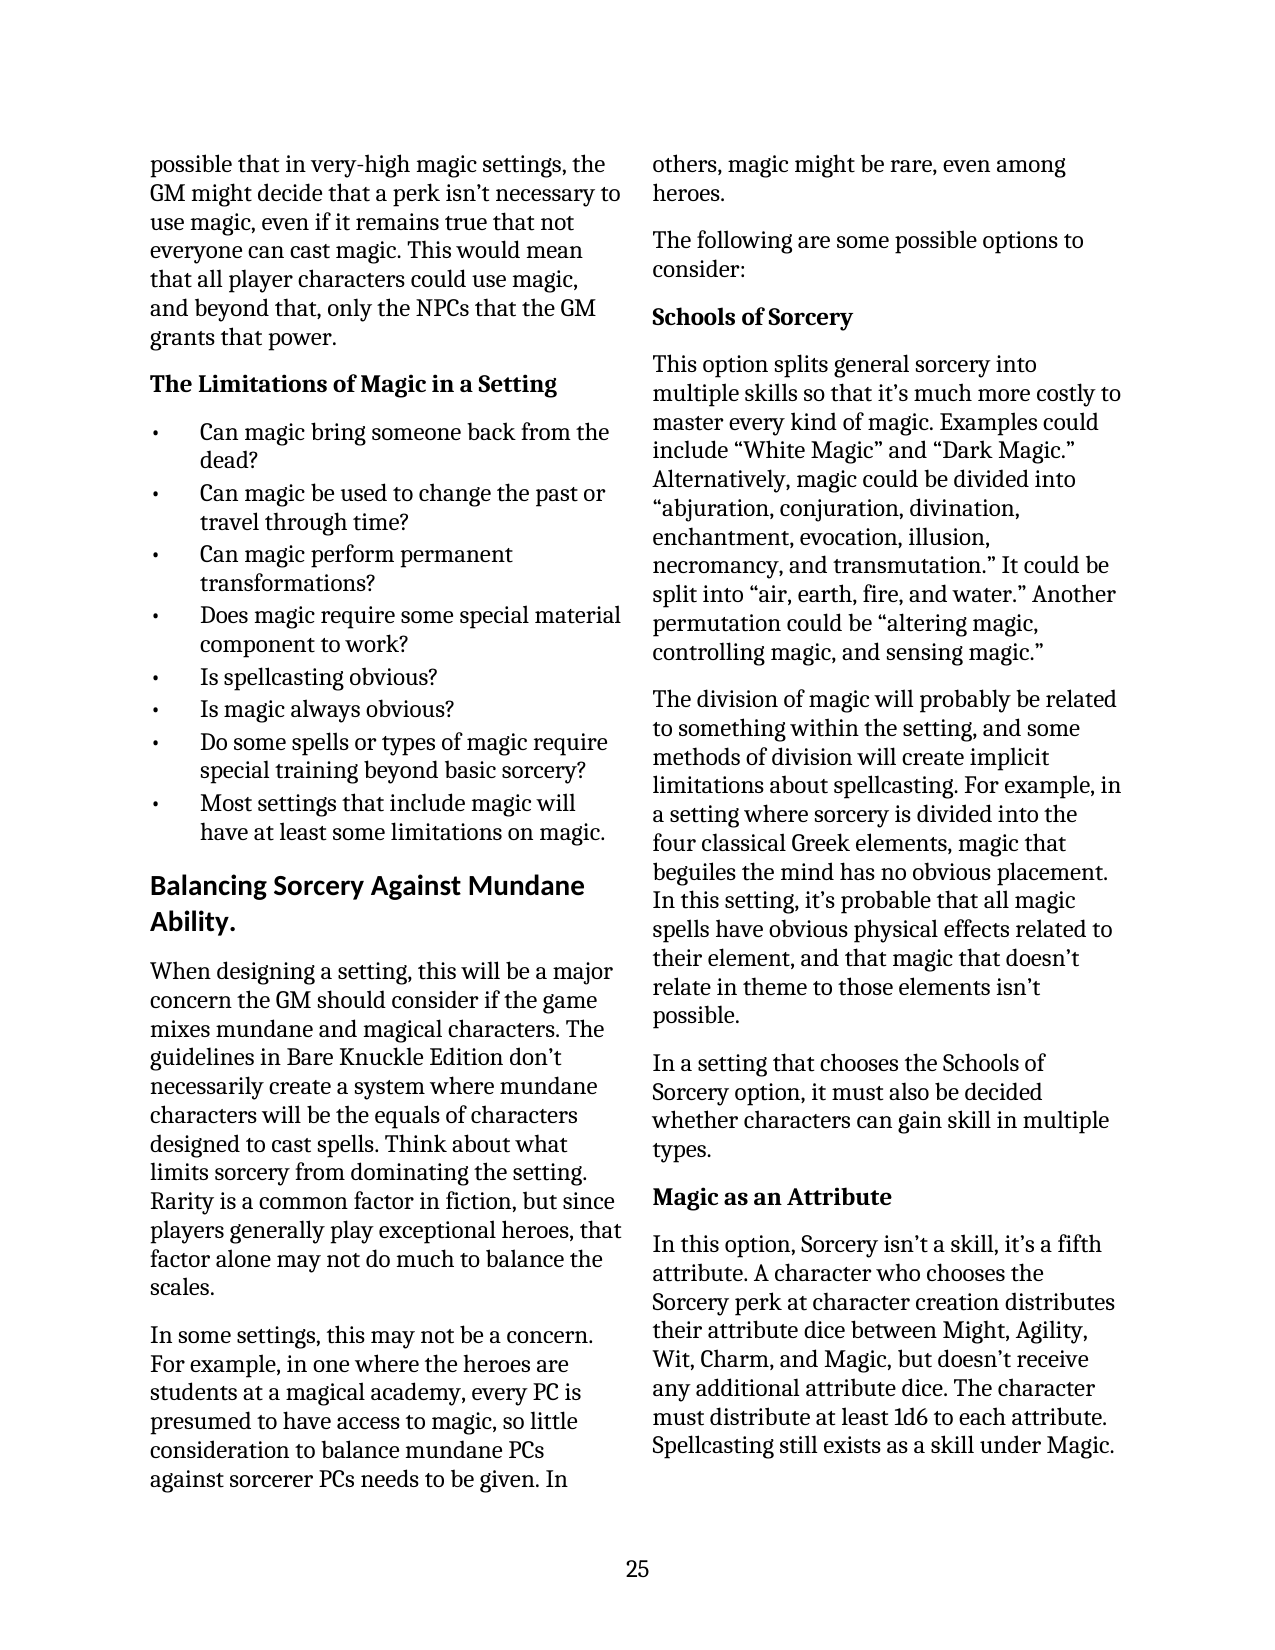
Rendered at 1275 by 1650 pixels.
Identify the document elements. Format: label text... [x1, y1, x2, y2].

list Do some spells or types of magic require special training beyond basic sorcery? [150, 727, 622, 785]
list Is magic always obvious? [150, 695, 622, 724]
text Magic as an Attribute [652, 1182, 1125, 1211]
list Most settings that include magic will have at least some limitations on magic. [150, 789, 622, 846]
list Can magic perform permanent transformations? [150, 540, 622, 597]
text This option splits general sorcery into multiple skills so that it’s much more costly to master every kind of magic. Examples could include “White Magic” and “Dark Magic.” Alternatively, magic could be divided into “abjuration, conjuration, divination, enchantment, evocation, illusion, necromancy, and transmutation.” It could be split into “air, earth, fire, and water.” Another permutation could be “altering magic, controlling magic, and sensing magic.” [652, 350, 1125, 666]
list Is spellcasting obvious? [150, 662, 622, 691]
text In this option, Sorcery isn’t a skill, it’s a fifth attribute. A character who chooses the Sorcery perk at character creation distributes their attribute dice between Might, Agility, Wit, Charm, and Magic, but doesn’t receive any additional attribute dice. The character must distribute at least 1d6 to each attribute. Spellcasting still exists as a skill under Magic. [652, 1230, 1125, 1460]
text The Limitations of Magic in a Setting [150, 370, 622, 399]
text others, magic might be rare, even among heroes. [652, 150, 1125, 207]
subtitle Balancing Sorcery Against Mundane Ability. [150, 867, 622, 938]
text The division of magic will probably be related to something within the setting, and some methods of division will create implicit limitations about spellcasting. For example, in a setting where sorcery is divided into the four classical Greek elements, magic that beguiles the mind has no obvious placement. In this setting, it’s probable that all magic spells have obvious physical effects related to their element, and that magic that doesn’t relate in theme to those elements isn’t possible. [652, 685, 1125, 1030]
list Does magic require some special material component to work? [150, 601, 622, 659]
text The following are some possible options to consider: [652, 226, 1125, 284]
text When designing a setting, this will be a major concern the GM should consider if the game mixes mundane and magical characters. The guidelines in Bare Knuckle Edition don’t necessarily create a system where mundane characters will be the equals of characters designed to cast spells. Think about what limits sorcery from dominating the setting. Rarity is a common factor in fiction, but since players generally play exceptional heroes, that factor alone may not do much to balance the scales. [150, 957, 622, 1302]
text In some settings, this may not be a concern. For example, in one where the heroes are students at a magical academy, every PC is presumed to have access to magic, so little consideration to balance mundane PCs against sorcerer PCs needs to be given. In [150, 1321, 622, 1493]
list Can magic bring someone back from the dead? [150, 417, 622, 475]
text Schools of Sorcery [652, 302, 1125, 331]
text possible that in very-high magic settings, the GM might decide that a perk isn’t necessary to use magic, even if it remains true that not everyone can cast magic. This would mean that all player characters could use magic, and beyond that, only the NPCs that the GM grants that power. [150, 150, 622, 351]
list Can magic be used to change the past or travel through time? [150, 479, 622, 536]
text In a setting that chooses the Schools of Sorcery option, it must also be decided whether characters can gain skill in multiple types. [652, 1049, 1125, 1164]
